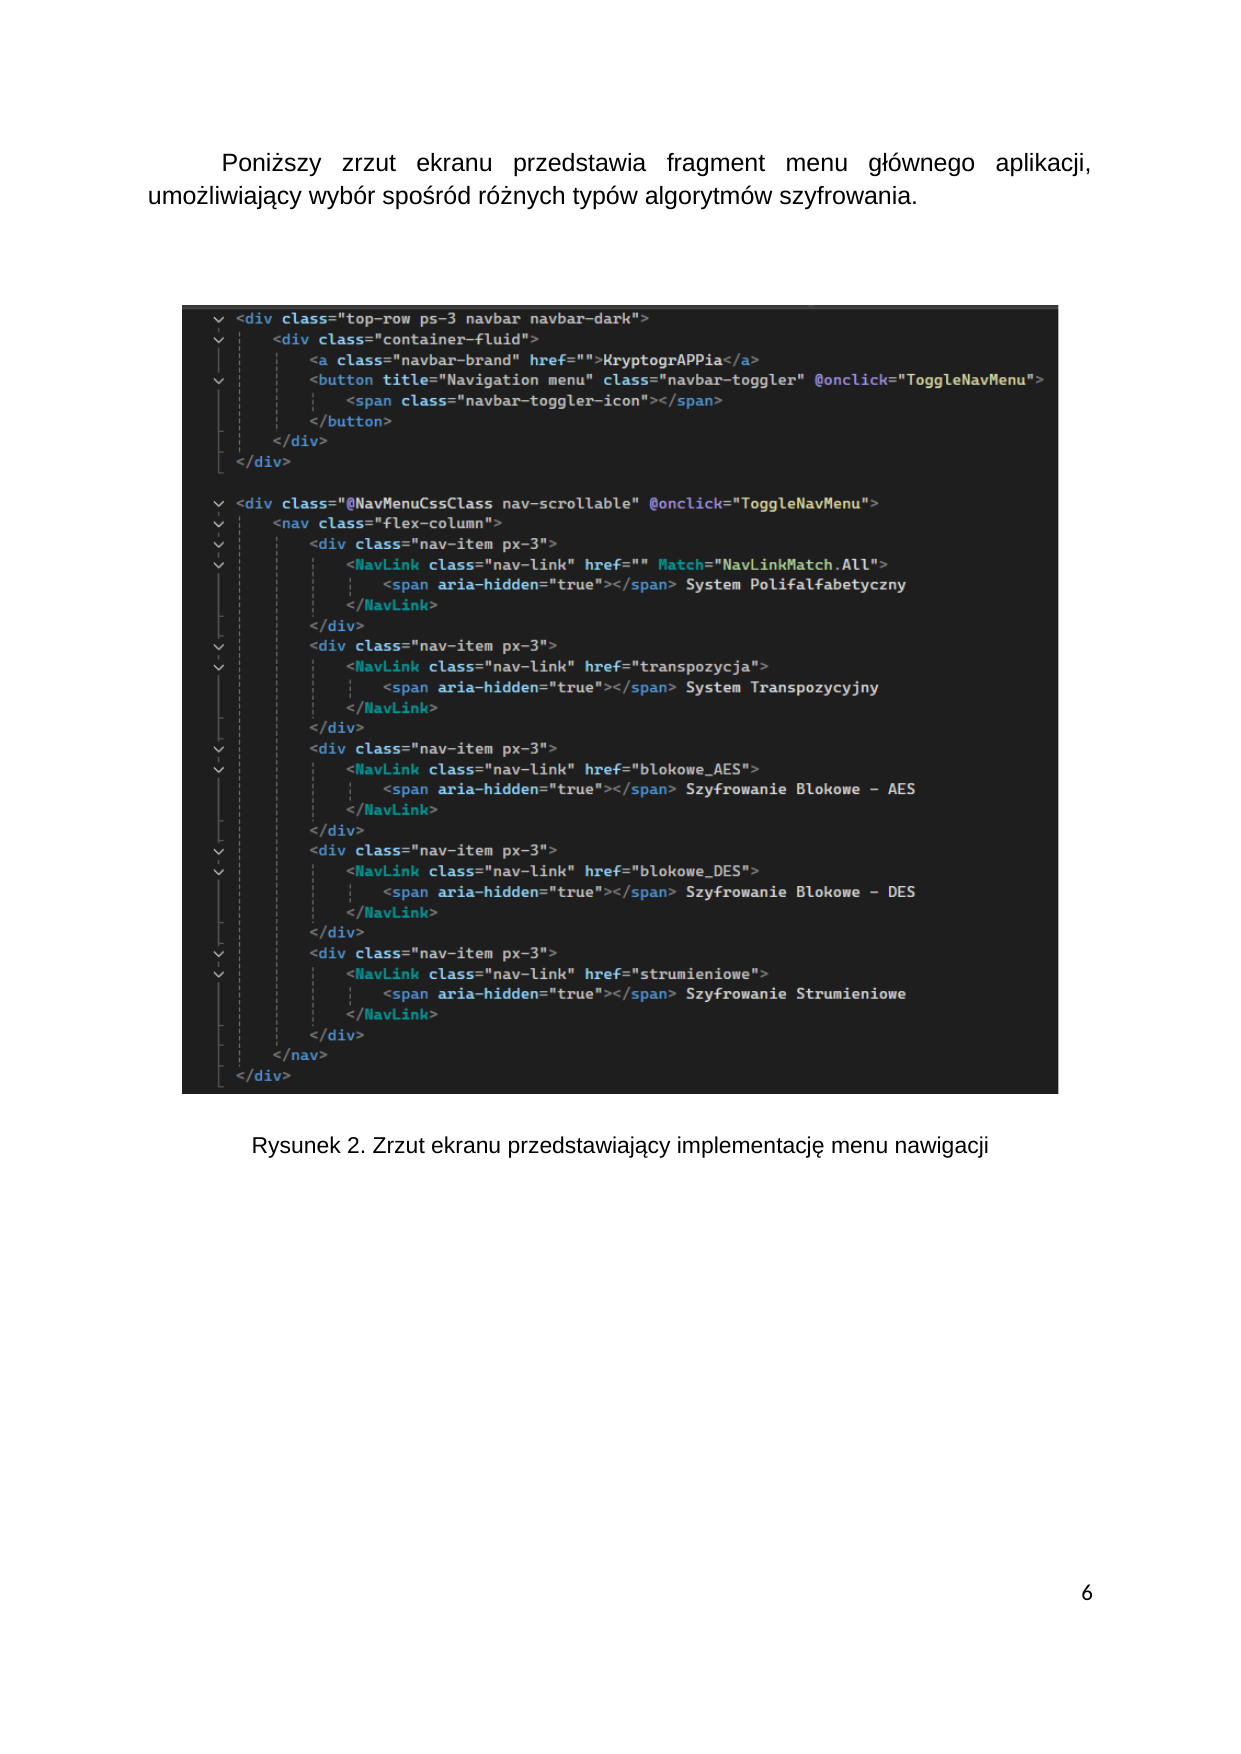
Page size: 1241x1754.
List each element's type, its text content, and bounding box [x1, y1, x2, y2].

text Poniższy zrzut ekranu przedstawia fragment menu głównego aplikacji, umożliwiający wybór spośród różnych typów algorytmów szyfrowania. [148, 148, 1093, 209]
picture [182, 305, 1059, 1094]
text Rysunek 2. Zrzut ekranu przedstawiający implementację menu nawigacji [148, 306, 1093, 1158]
